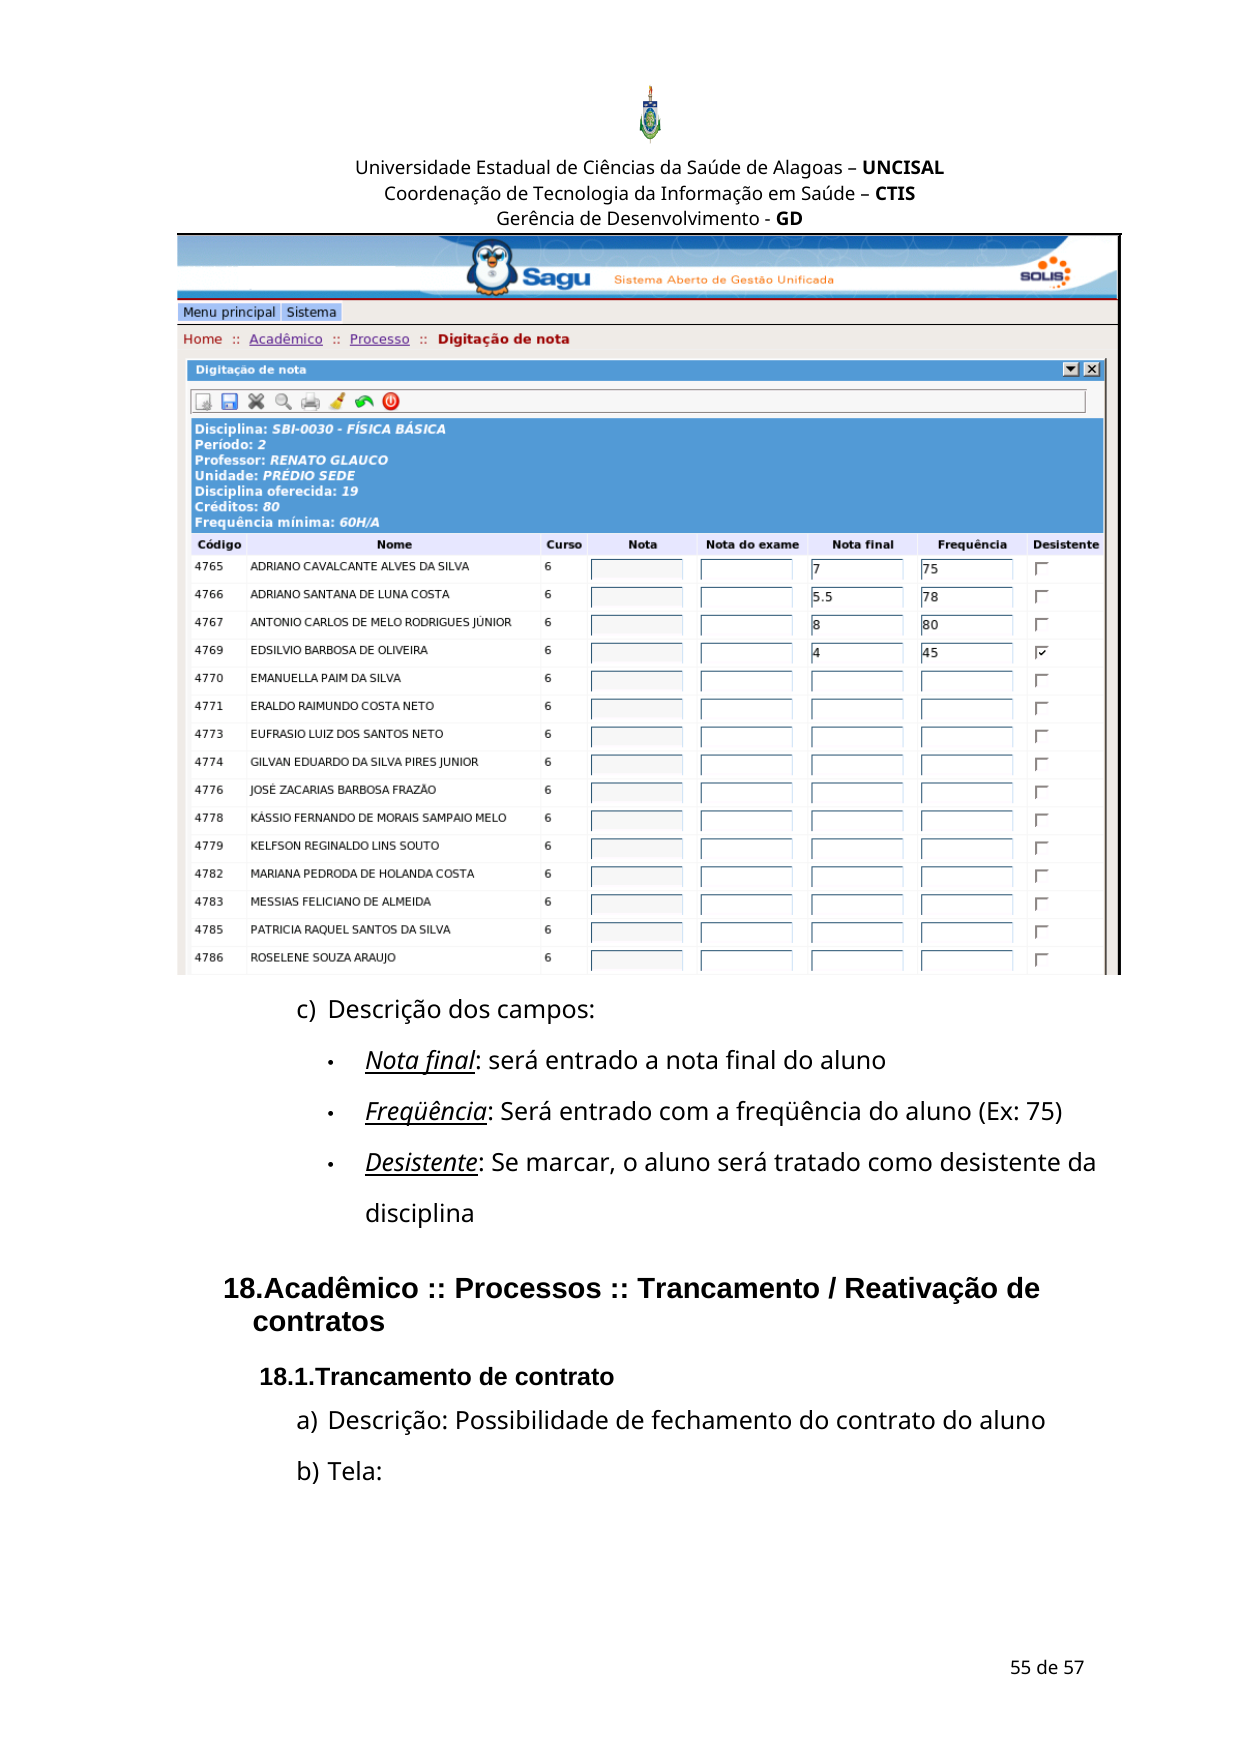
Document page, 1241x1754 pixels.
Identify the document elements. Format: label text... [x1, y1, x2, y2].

list Desistente: Se marcar, o aluno será tratado como desistente da disciplina [327, 1145, 1122, 1230]
list Nota final: será entrado a nota final do aluno [327, 1043, 1122, 1077]
list Freqüência: Será entrado com a freqüência do aluno (Ex: 75) [327, 1094, 1122, 1128]
list Tela: [290, 1454, 1122, 1488]
subtitle Trancamento de contrato [252, 1362, 1122, 1390]
subtitle Acadêmico :: Processos :: Trancamento / Reativação de contratos [215, 1272, 1122, 1337]
picture [177, 235, 1122, 975]
list Descrição dos campos: [290, 975, 1122, 1026]
list Descrição: Possibilidade de fechamento do contrato do aluno [290, 1403, 1122, 1437]
picture [638, 82, 662, 146]
